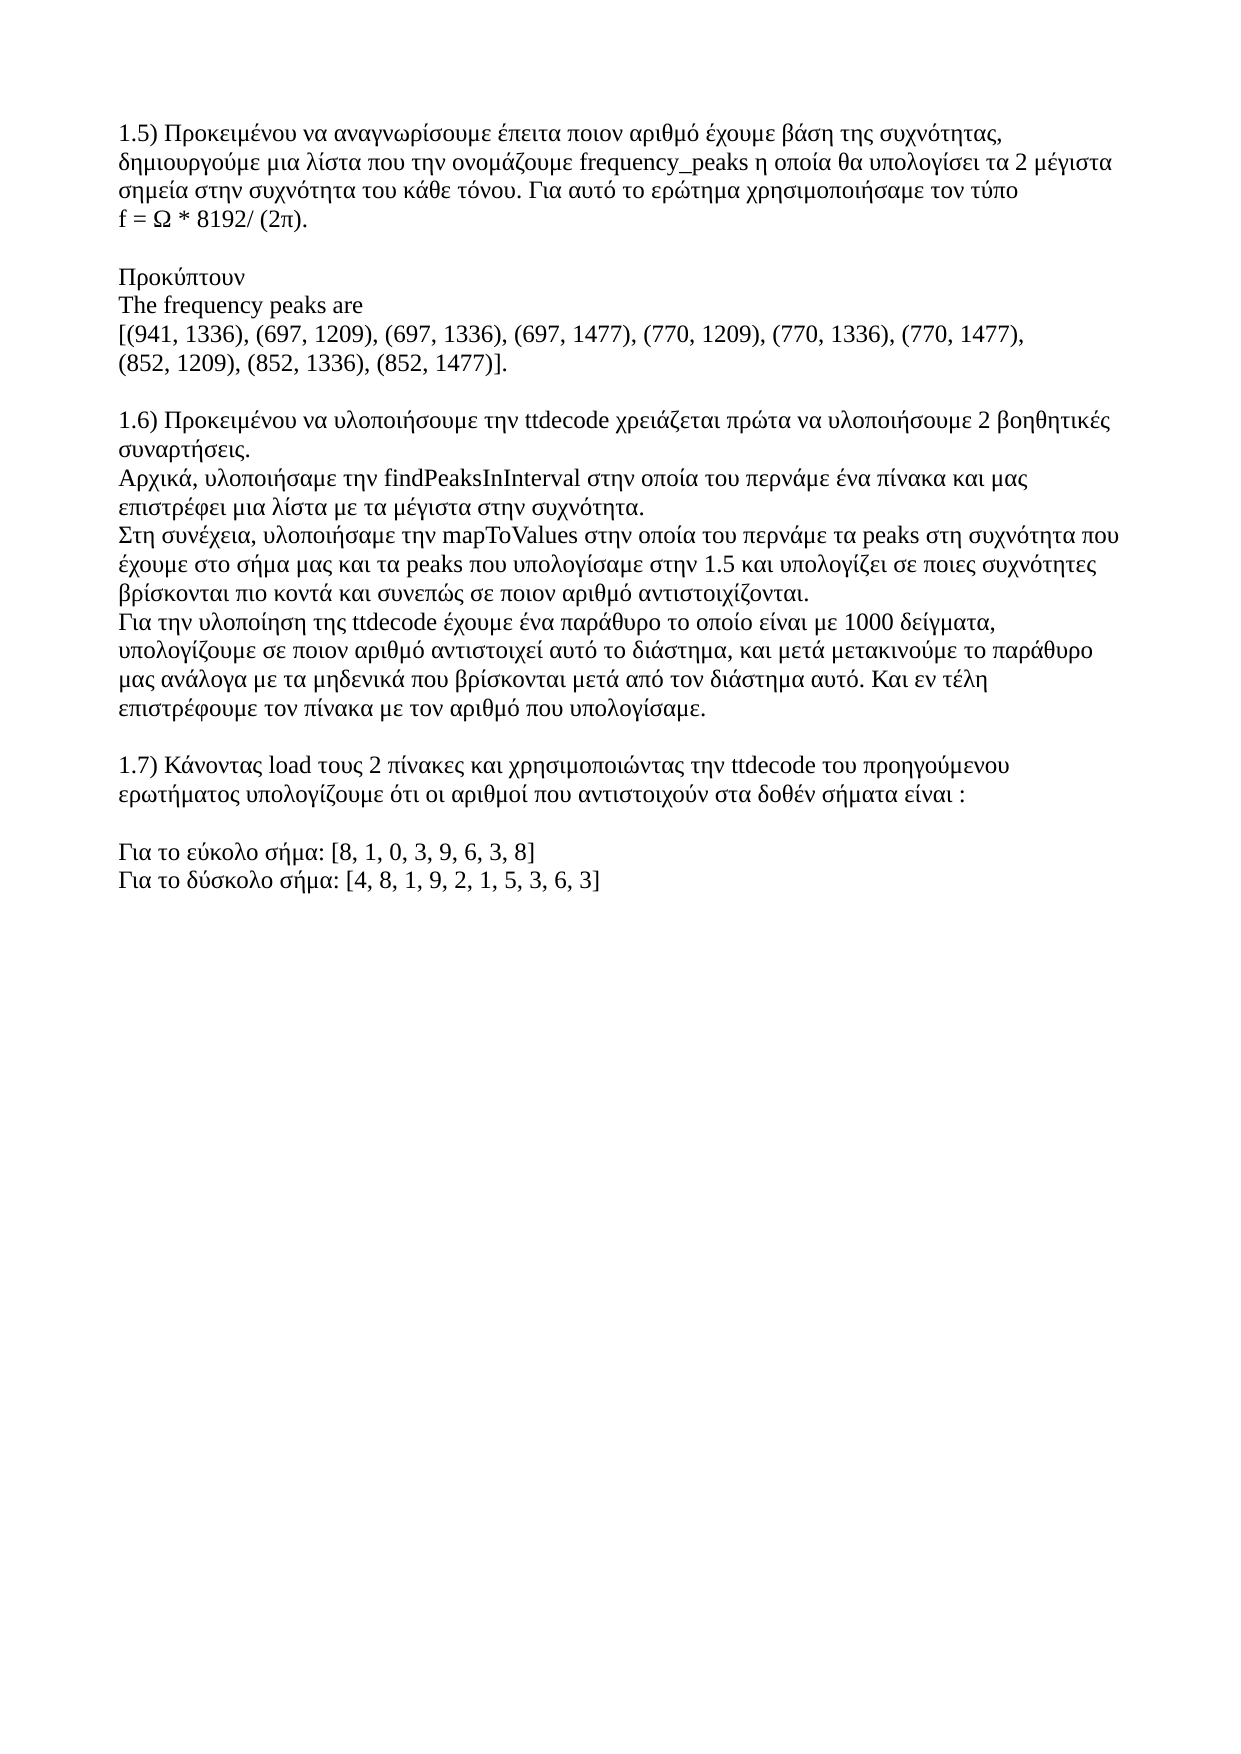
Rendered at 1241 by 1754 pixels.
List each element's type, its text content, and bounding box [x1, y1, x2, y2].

text Για το εύκολο σήμα: [8, 1, 0, 3, 9, 6, 3, 8] [118, 837, 1122, 866]
text Αρχικά, υλοποιήσαμε την findPeaksInInterval στην οποία του περνάμε ένα πίνακα και μας επιστρέφει μια λίστα με τα μέγιστα στην συχνότητα. [118, 463, 1122, 521]
text Για το δύσκολο σήμα: [4, 8, 1, 9, 2, 1, 5, 3, 6, 3] [118, 866, 1122, 894]
text Για την υλοποίηση της ttdecode έχουμε ένα παράθυρο το οποίο είναι με 1000 δείγματα, υπολογίζουμε σε ποιον αριθμό αντιστοιχεί αυτό το διάστημα, και μετά μετακινούμε το παράθυρο μας ανάλογα με τα μηδενικά που βρίσκονται μετά από τον διάστημα αυτό. Και εν τέλη επιστρέφουμε τον πίνακα με τον αριθμό που υπολογίσαμε. [118, 607, 1122, 722]
text f = Ω * 8192/ (2π). [118, 204, 1122, 233]
text [(941, 1336), (697, 1209), (697, 1336), (697, 1477), (770, 1209), (770, 1336), (770, 1477), [118, 319, 1122, 348]
text Στη συνέχεια, υλοποιήσαμε την mapToValues στην οποία του περνάμε τα peaks στη συχνότητα που έχουμε στο σήμα μας και τα peaks που υπολογίσαμε στην 1.5 και υπολογίζει σε ποιες συχνότητες βρίσκονται πιο κοντά και συνεπώς σε ποιον αριθμό αντιστοιχίζονται. [118, 521, 1122, 607]
text 1.5) Προκειμένου να αναγνωρίσουμε έπειτα ποιον αριθμό έχουμε βάση της συχνότητας, δημιουργούμε μια λίστα που την ονομάζουμε frequency_peaks η οποία θα υπολογίσει τα 2 μέγιστα σημεία στην συχνότητα του κάθε τόνου. Για αυτό το ερώτημα χρησιμοποιήσαμε τον τύπο [118, 118, 1122, 204]
text 1.6) Προκειμένου να υλοποιήσουμε την ttdecode χρειάζεται πρώτα να υλοποιήσουμε 2 βοηθητικές συναρτήσεις. [118, 406, 1122, 463]
text Προκύπτουν [118, 262, 1122, 291]
text (852, 1209), (852, 1336), (852, 1477)]. [118, 348, 1122, 377]
text 1.7) Κάνοντας load τους 2 πίνακες και χρησιμοποιώντας την ttdecode του προηγούμενου ερωτήματος υπολογίζουμε ότι οι αριθμοί που αντιστοιχούν στα δοθέν σήματα είναι : [118, 751, 1122, 808]
text The frequency peaks are [118, 291, 1122, 319]
